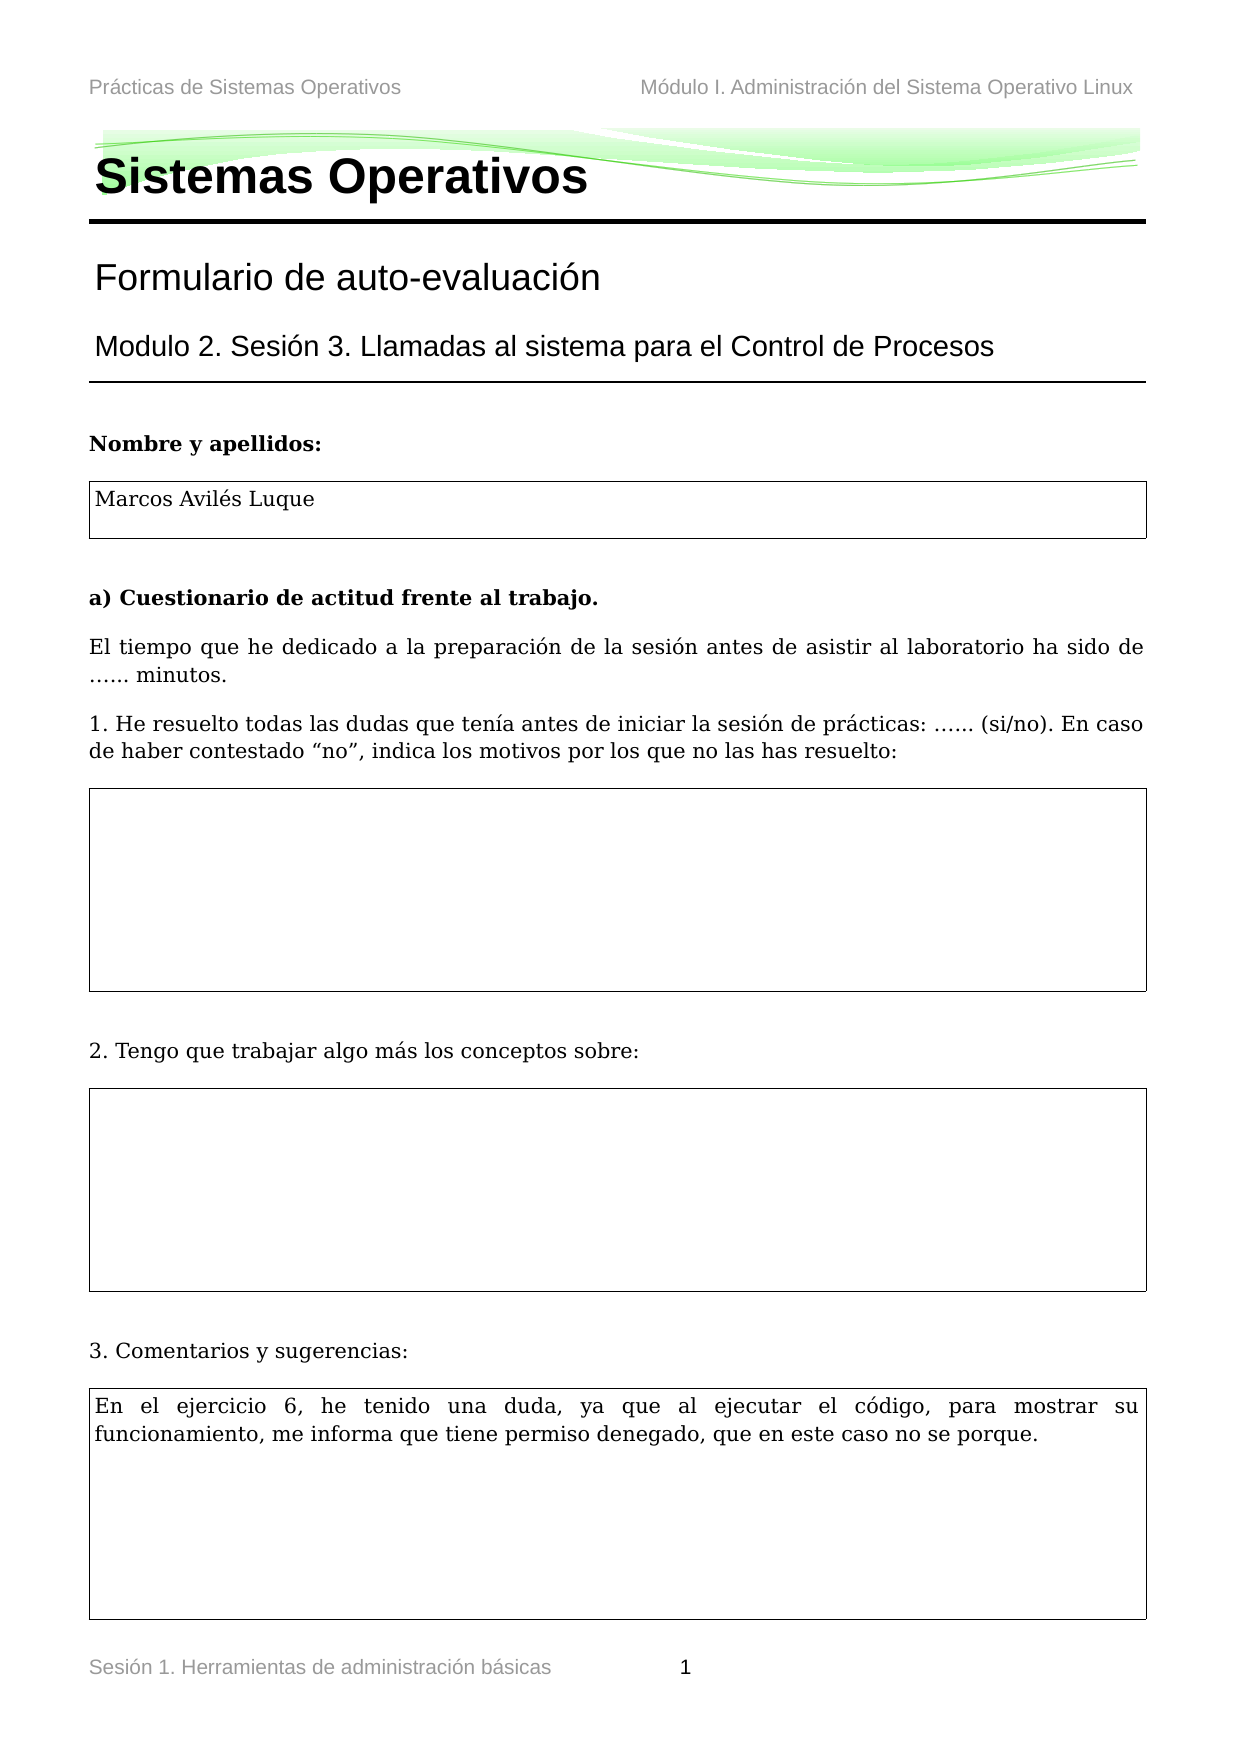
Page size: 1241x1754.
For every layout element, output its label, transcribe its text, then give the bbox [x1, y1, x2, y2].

table_header Marcos Avilés Luque [90, 482, 1146, 537]
picture [376, 171, 387, 189]
text 1. He resuelto todas las dudas que tenía antes de iniciar la sesión de prácticas: …... (si/no). En caso de haber contestado “no”, indica los motivos por los que no las has resuelto: [89, 712, 1146, 764]
text 2. Tengo que trabajar algo más los conceptos sobre: [89, 1039, 1146, 1064]
text Nombre y apellidos: [89, 432, 1146, 456]
table_header [90, 789, 1146, 991]
text a) Cuestionario de actitud frente al trabajo. [89, 586, 1146, 611]
table_header [90, 1089, 1146, 1291]
table_header Sistemas Operativos [89, 123, 1146, 219]
picture [94, 128, 1141, 195]
text 3. Comentarios y sugerencias: [89, 1339, 1146, 1364]
text El tiempo que he dedicado a la preparación de la sesión antes de asistir al laboratorio ha sido de …... minutos. [89, 635, 1146, 687]
table_header En el ejercicio 6, he tenido una duda, ya que al ejecutar el código, para mostrar su funcionamiento, me informa que tiene permiso denegado, que en este caso no se porque. [90, 1389, 1146, 1618]
table_header Formulario de auto-evaluación Modulo 2. Sesión 3. Llamadas al sistema para el Control de Procesos [89, 224, 1146, 381]
